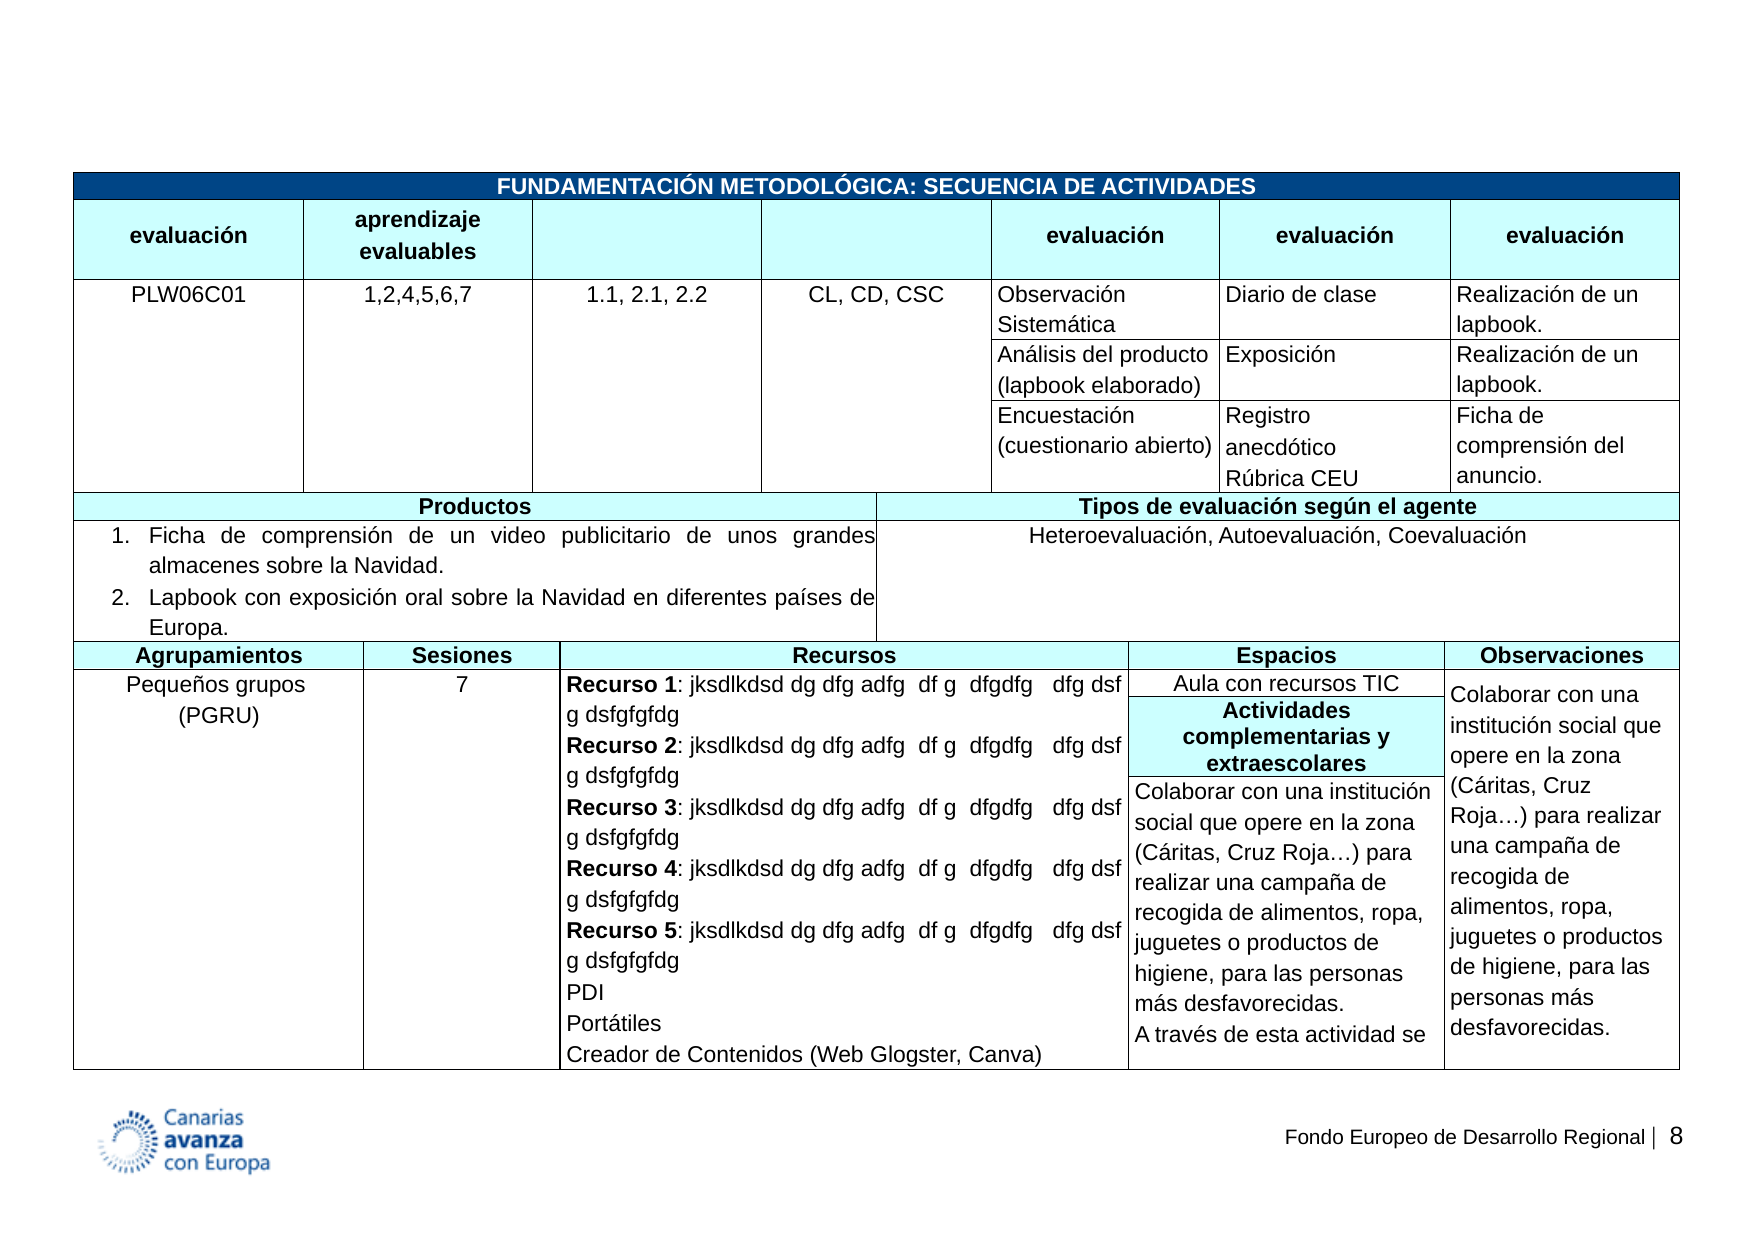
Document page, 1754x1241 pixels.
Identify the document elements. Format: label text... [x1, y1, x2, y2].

table_cell 7 [364, 670, 559, 1069]
table_cell Aula con recursos TIC [1129, 670, 1444, 696]
table_cell evaluación [992, 200, 1219, 279]
table_cell aprendizaje evaluables [304, 200, 532, 279]
table_cell Tipos de evaluación según el agente [877, 493, 1679, 520]
table_cell Observaciones [1445, 642, 1679, 668]
table_cell PLW06C01 [74, 280, 303, 492]
table_cell evaluación [1451, 200, 1679, 279]
table_cell Registro anecdótico Rúbrica CEU [1220, 401, 1450, 492]
table_cell [533, 200, 761, 279]
table_cell Recursos [561, 642, 1128, 668]
picture [79, 1096, 290, 1189]
table_cell evaluación [74, 200, 303, 279]
table_cell [762, 200, 991, 279]
table_header FUNDAMENTACIÓN METODOLÓGICA: SECUENCIA DE ACTIVIDADES [74, 173, 1679, 199]
table_cell Espacios [1129, 642, 1444, 668]
table_cell Observación Sistemática [992, 280, 1219, 339]
table_cell Colaborar con una institución social que opere en la zona (Cáritas, Cruz Roja…) para realizar una campaña de recogida de alimentos, ropa, juguetes o productos de higiene, para las personas más desfavorecidas. A través de esta actividad se [1129, 777, 1444, 1069]
table_cell CL, CD, CSC [762, 280, 991, 492]
table_cell Recurso 1: jksdlkdsd dg dfg adfg df g dfgdfg dfg dsf g dsfgfgfdg Recurso 2: jksdlkdsd dg dfg adfg df g dfgdfg dfg dsf g dsfgfgfdg Recurso 3: jksdlkdsd dg dfg adfg df g dfgdfg dfg dsf g dsfgfgfdg Recurso 4: jksdlkdsd dg dfg adfg df g dfgdfg dfg dsf g dsfgfgfdg Recurso 5: jksdlkdsd dg dfg adfg df g dfgdfg dfg dsf g dsfgfgfdg PDI Portátiles Creador de Contenidos (Web Glogster, Canva) [561, 670, 1128, 1069]
table_cell Agrupamientos [74, 642, 363, 668]
table_cell Análisis del producto (lapbook elaborado) [992, 340, 1219, 400]
table_cell Pequeños grupos (PGRU) [74, 670, 363, 1069]
table_cell Colaborar con una institución social que opere en la zona (Cáritas, Cruz Roja…) para realizar una campaña de recogida de alimentos, ropa, juguetes o productos de higiene, para las personas más desfavorecidas. [1445, 670, 1679, 1069]
table_cell 1.1, 2.1, 2.2 [533, 280, 761, 492]
table_cell evaluación [1220, 200, 1450, 279]
table_cell Exposición [1220, 340, 1450, 400]
table_cell Encuestación (cuestionario abierto) [992, 401, 1219, 492]
table_cell Heteroevaluación, Autoevaluación, Coevaluación [877, 521, 1679, 641]
table_cell 1,2,4,5,6,7 [304, 280, 532, 492]
table_cell Sesiones [364, 642, 559, 668]
table_cell Realización de un lapbook. [1451, 340, 1679, 400]
table_cell Ficha de comprensión del anuncio. [1451, 401, 1679, 492]
table_cell Realización de un lapbook. [1451, 280, 1679, 339]
table_cell Diario de clase [1220, 280, 1450, 339]
table_cell Ficha de comprensión de un video publicitario de unos grandes almacenes sobre la Navidad. Lapbook con exposición oral sobre la Navidad en diferentes países de Europa. [74, 521, 876, 641]
table_cell Productos [74, 493, 876, 520]
